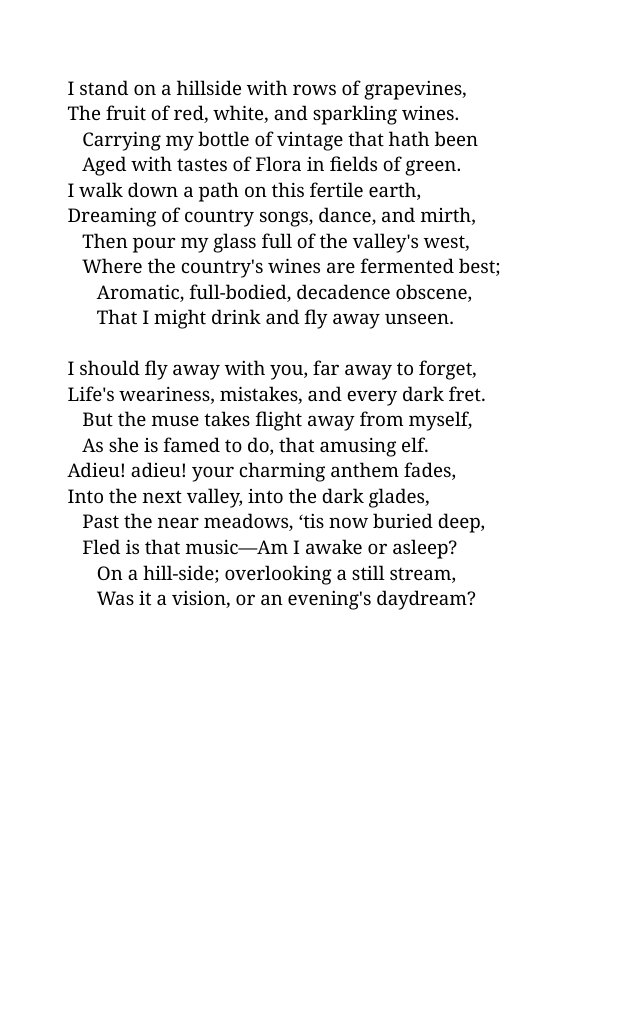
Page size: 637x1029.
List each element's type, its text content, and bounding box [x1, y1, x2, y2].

text Dreaming of country songs, dance, and mirth, [67, 203, 553, 228]
text But the muse takes flight away from myself, [67, 407, 553, 432]
text Adieu! adieu! your charming anthem fades, [67, 458, 553, 483]
text Where the country's wines are fermented best; [67, 254, 553, 279]
text Aromatic, full-bodied, decadence obscene, [67, 279, 553, 305]
text On a hill-side; overlooking a still stream, [67, 560, 553, 585]
text Into the next valley, into the dark glades, [67, 483, 553, 509]
text The fruit of red, white, and sparkling wines. [67, 101, 553, 126]
text Then pour my glass full of the valley's west, [67, 228, 553, 254]
text Carrying my bottle of vintage that hath been [67, 126, 553, 152]
text Aged with tastes of Flora in fields of green. [67, 152, 553, 177]
text Fled is that music—Am I awake or asleep? [67, 534, 553, 560]
text As she is famed to do, that amusing elf. [67, 432, 553, 458]
text Life's weariness, mistakes, and every dark fret. [67, 381, 553, 407]
text I walk down a path on this fertile earth, [67, 177, 553, 203]
text Was it a vision, or an evening's daydream? [67, 585, 553, 611]
text I stand on a hillside with rows of grapevines, [67, 75, 553, 101]
text Past the near meadows, ‘tis now buried deep, [67, 509, 553, 534]
text I should fly away with you, far away to forget, [67, 356, 553, 381]
text That I might drink and fly away unseen. [67, 305, 553, 330]
